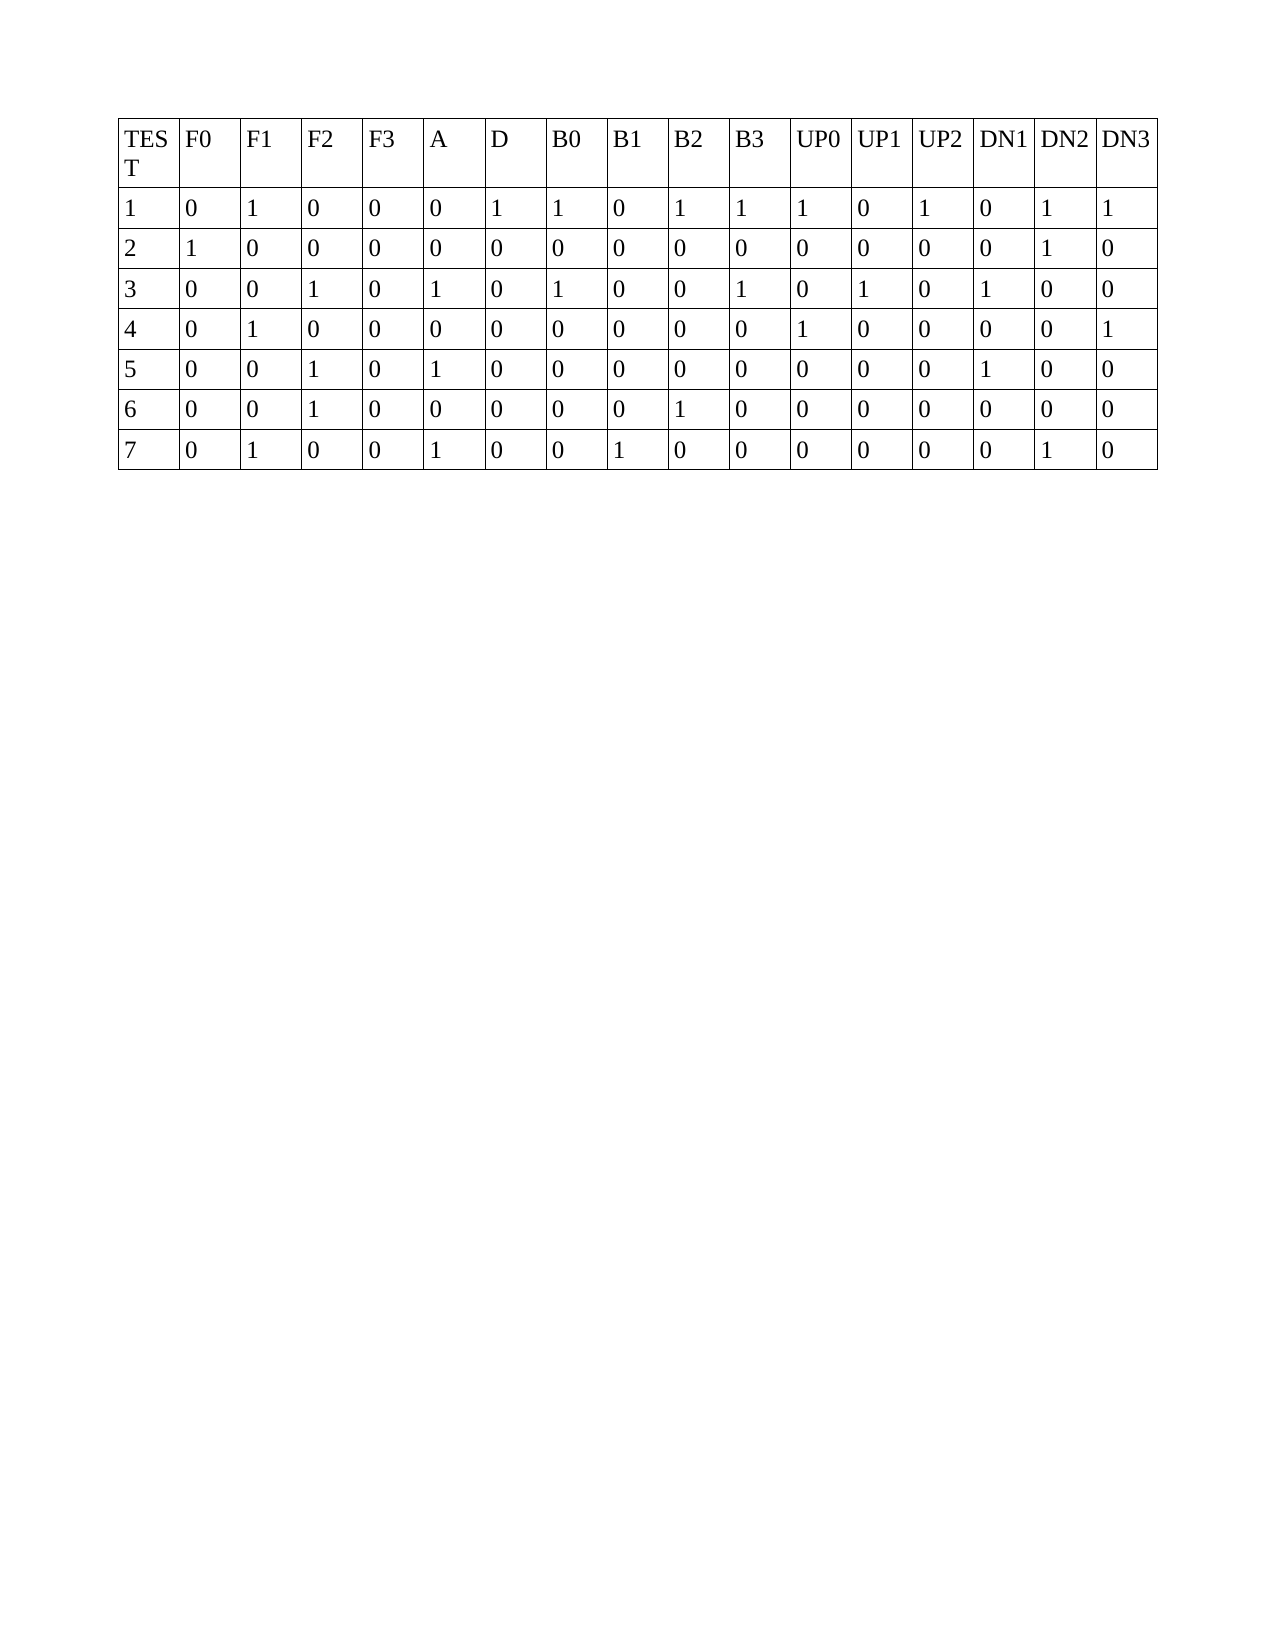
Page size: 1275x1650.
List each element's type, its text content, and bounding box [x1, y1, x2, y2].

table_cell 1 [424, 430, 485, 469]
table_cell 1 [302, 390, 362, 429]
table_cell 0 [424, 390, 485, 429]
table_cell 0 [974, 229, 1034, 268]
table_cell 0 [791, 269, 851, 308]
table_cell 0 [363, 269, 423, 308]
table_cell 0 [791, 430, 851, 469]
table_cell 0 [180, 309, 240, 348]
table_cell 0 [486, 229, 546, 268]
table_cell 0 [363, 390, 423, 429]
table_cell 0 [669, 269, 729, 308]
table_cell 0 [608, 229, 668, 268]
table_cell 0 [241, 229, 301, 268]
table_cell 1 [1097, 188, 1157, 227]
table_cell 0 [486, 350, 546, 389]
table_cell 2 [119, 229, 179, 268]
table_cell 0 [730, 390, 790, 429]
table_header DN2 [1035, 119, 1096, 187]
table_cell 1 [1097, 309, 1157, 348]
table_cell 0 [852, 188, 912, 227]
table_cell 0 [241, 350, 301, 389]
table_cell 1 [1035, 188, 1096, 227]
table_cell 0 [486, 269, 546, 308]
table_cell 0 [486, 390, 546, 429]
table_cell 1 [119, 188, 179, 227]
table_cell 0 [913, 350, 973, 389]
table_header B3 [730, 119, 790, 187]
table_cell 0 [424, 309, 485, 348]
table_cell 0 [730, 309, 790, 348]
table_header B2 [669, 119, 729, 187]
table_cell 1 [791, 188, 851, 227]
table_cell 0 [791, 229, 851, 268]
table_cell 0 [608, 350, 668, 389]
table_header F2 [302, 119, 362, 187]
table_header B0 [547, 119, 607, 187]
table_cell 0 [486, 430, 546, 469]
table_header TEST [119, 119, 179, 187]
table_cell 5 [119, 350, 179, 389]
table_cell 0 [791, 390, 851, 429]
table_cell 4 [119, 309, 179, 348]
table_cell 1 [547, 188, 607, 227]
table_cell 0 [363, 309, 423, 348]
table_cell 0 [363, 350, 423, 389]
table_cell 0 [547, 430, 607, 469]
table_cell 1 [180, 229, 240, 268]
table_cell 1 [424, 350, 485, 389]
table_cell 1 [302, 269, 362, 308]
table_cell 0 [1097, 390, 1157, 429]
table_cell 0 [730, 350, 790, 389]
table_cell 0 [1097, 430, 1157, 469]
table_cell 0 [363, 430, 423, 469]
table_cell 0 [424, 188, 485, 227]
table_cell 1 [730, 269, 790, 308]
table_cell 0 [913, 229, 973, 268]
table_cell 1 [974, 269, 1034, 308]
table_cell 0 [852, 229, 912, 268]
table_cell 1 [1035, 430, 1096, 469]
table_header D [486, 119, 546, 187]
table_cell 0 [180, 430, 240, 469]
table_cell 0 [852, 390, 912, 429]
table_cell 0 [302, 430, 362, 469]
table_cell 0 [913, 430, 973, 469]
table_header UP2 [913, 119, 973, 187]
table_cell 0 [547, 309, 607, 348]
table_cell 1 [302, 350, 362, 389]
table_cell 0 [302, 309, 362, 348]
table_cell 1 [669, 390, 729, 429]
table_cell 0 [913, 269, 973, 308]
table_cell 0 [730, 430, 790, 469]
table_cell 0 [669, 309, 729, 348]
table_cell 0 [1035, 350, 1096, 389]
table_cell 0 [913, 309, 973, 348]
table_cell 0 [791, 350, 851, 389]
table_header B1 [608, 119, 668, 187]
table_cell 0 [363, 188, 423, 227]
table_cell 0 [302, 229, 362, 268]
table_cell 1 [913, 188, 973, 227]
table_header A [424, 119, 485, 187]
table_cell 0 [180, 269, 240, 308]
table_cell 1 [608, 430, 668, 469]
table_cell 7 [119, 430, 179, 469]
table_cell 1 [241, 309, 301, 348]
table_cell 1 [730, 188, 790, 227]
table_cell 0 [180, 390, 240, 429]
table_cell 3 [119, 269, 179, 308]
table_cell 0 [302, 188, 362, 227]
table_cell 0 [1035, 309, 1096, 348]
table_cell 1 [486, 188, 546, 227]
table_cell 0 [180, 188, 240, 227]
table_cell 1 [547, 269, 607, 308]
table_cell 0 [730, 229, 790, 268]
table_cell 0 [1097, 350, 1157, 389]
table_cell 0 [547, 350, 607, 389]
table_cell 0 [1035, 269, 1096, 308]
table_cell 0 [974, 430, 1034, 469]
table_cell 0 [974, 390, 1034, 429]
table_cell 0 [852, 309, 912, 348]
table_header UP1 [852, 119, 912, 187]
table_header UP0 [791, 119, 851, 187]
table_cell 0 [363, 229, 423, 268]
table_cell 0 [852, 430, 912, 469]
table_cell 0 [547, 229, 607, 268]
table_cell 0 [180, 350, 240, 389]
table_cell 0 [608, 269, 668, 308]
table_cell 0 [669, 229, 729, 268]
table_cell 0 [913, 390, 973, 429]
table_cell 1 [791, 309, 851, 348]
table_cell 0 [669, 350, 729, 389]
table_cell 0 [974, 309, 1034, 348]
table_cell 1 [669, 188, 729, 227]
table_header F3 [363, 119, 423, 187]
table_cell 1 [852, 269, 912, 308]
table_cell 0 [424, 229, 485, 268]
table_cell 6 [119, 390, 179, 429]
table_header F0 [180, 119, 240, 187]
table_header F1 [241, 119, 301, 187]
table_cell 0 [547, 390, 607, 429]
table_cell 0 [486, 309, 546, 348]
table_cell 0 [974, 188, 1034, 227]
table_cell 0 [241, 390, 301, 429]
table_cell 1 [241, 430, 301, 469]
table_cell 0 [852, 350, 912, 389]
table_cell 1 [424, 269, 485, 308]
table_cell 0 [1035, 390, 1096, 429]
table_header DN3 [1097, 119, 1157, 187]
table_cell 1 [974, 350, 1034, 389]
table_header DN1 [974, 119, 1034, 187]
table_cell 1 [1035, 229, 1096, 268]
table_cell 0 [608, 309, 668, 348]
table_cell 0 [1097, 229, 1157, 268]
table_cell 0 [608, 188, 668, 227]
table_cell 0 [241, 269, 301, 308]
table_cell 0 [608, 390, 668, 429]
table_cell 0 [1097, 269, 1157, 308]
table_cell 1 [241, 188, 301, 227]
table_cell 0 [669, 430, 729, 469]
